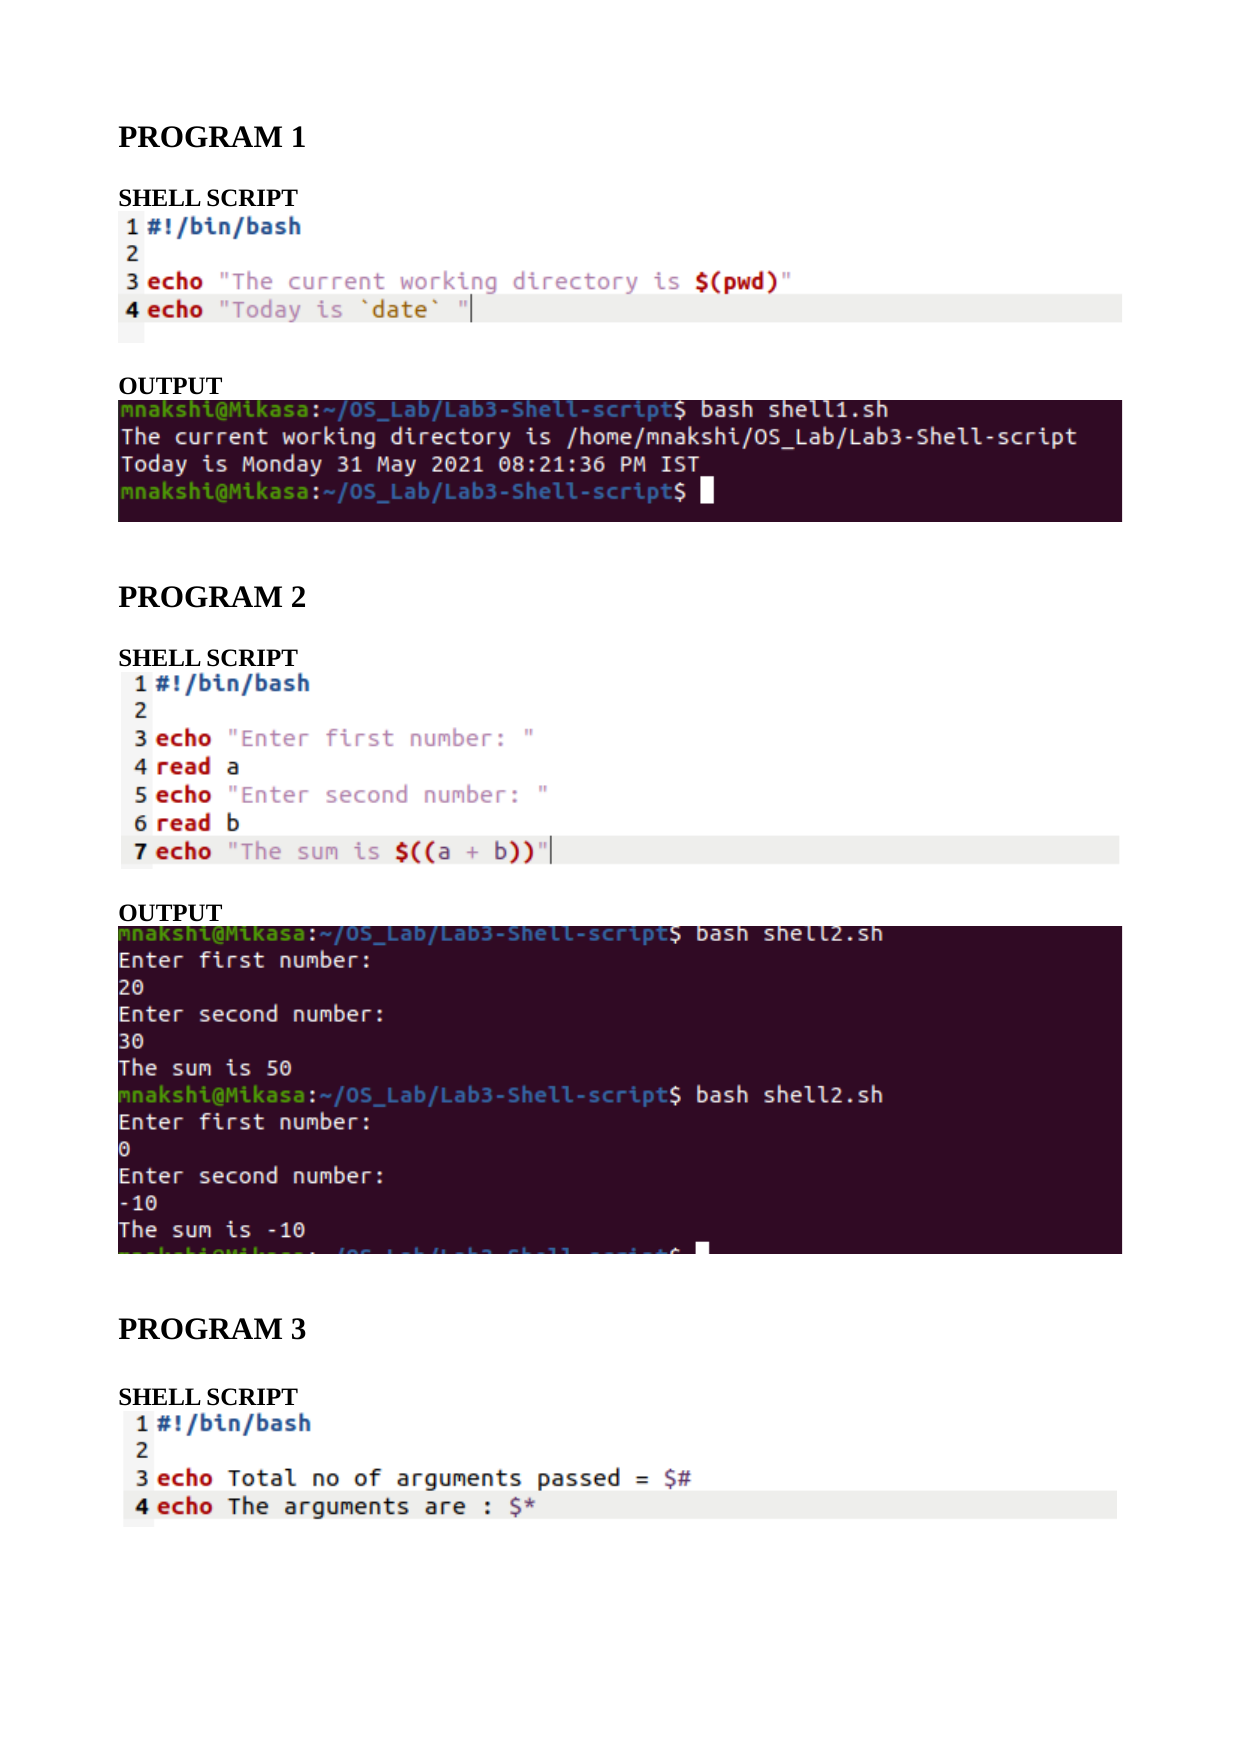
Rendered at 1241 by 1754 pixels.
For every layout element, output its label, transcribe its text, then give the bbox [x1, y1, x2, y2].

picture [118, 400, 1123, 522]
picture [121, 672, 1120, 869]
text SHELL SCRIPT [118, 643, 1122, 672]
text SHELL SCRIPT [118, 183, 1122, 211]
text PROGRAM 1 [118, 118, 1122, 154]
text PROGRAM 2 [118, 522, 1122, 614]
picture [123, 1411, 1117, 1527]
text OUTPUT [118, 343, 1122, 400]
picture [118, 211, 1123, 343]
text OUTPUT [118, 672, 1122, 926]
text PROGRAM 3 [118, 1254, 1122, 1347]
picture [118, 926, 1123, 1254]
text SHELL SCRIPT [118, 1382, 1122, 1411]
text [118, 1411, 1122, 1613]
